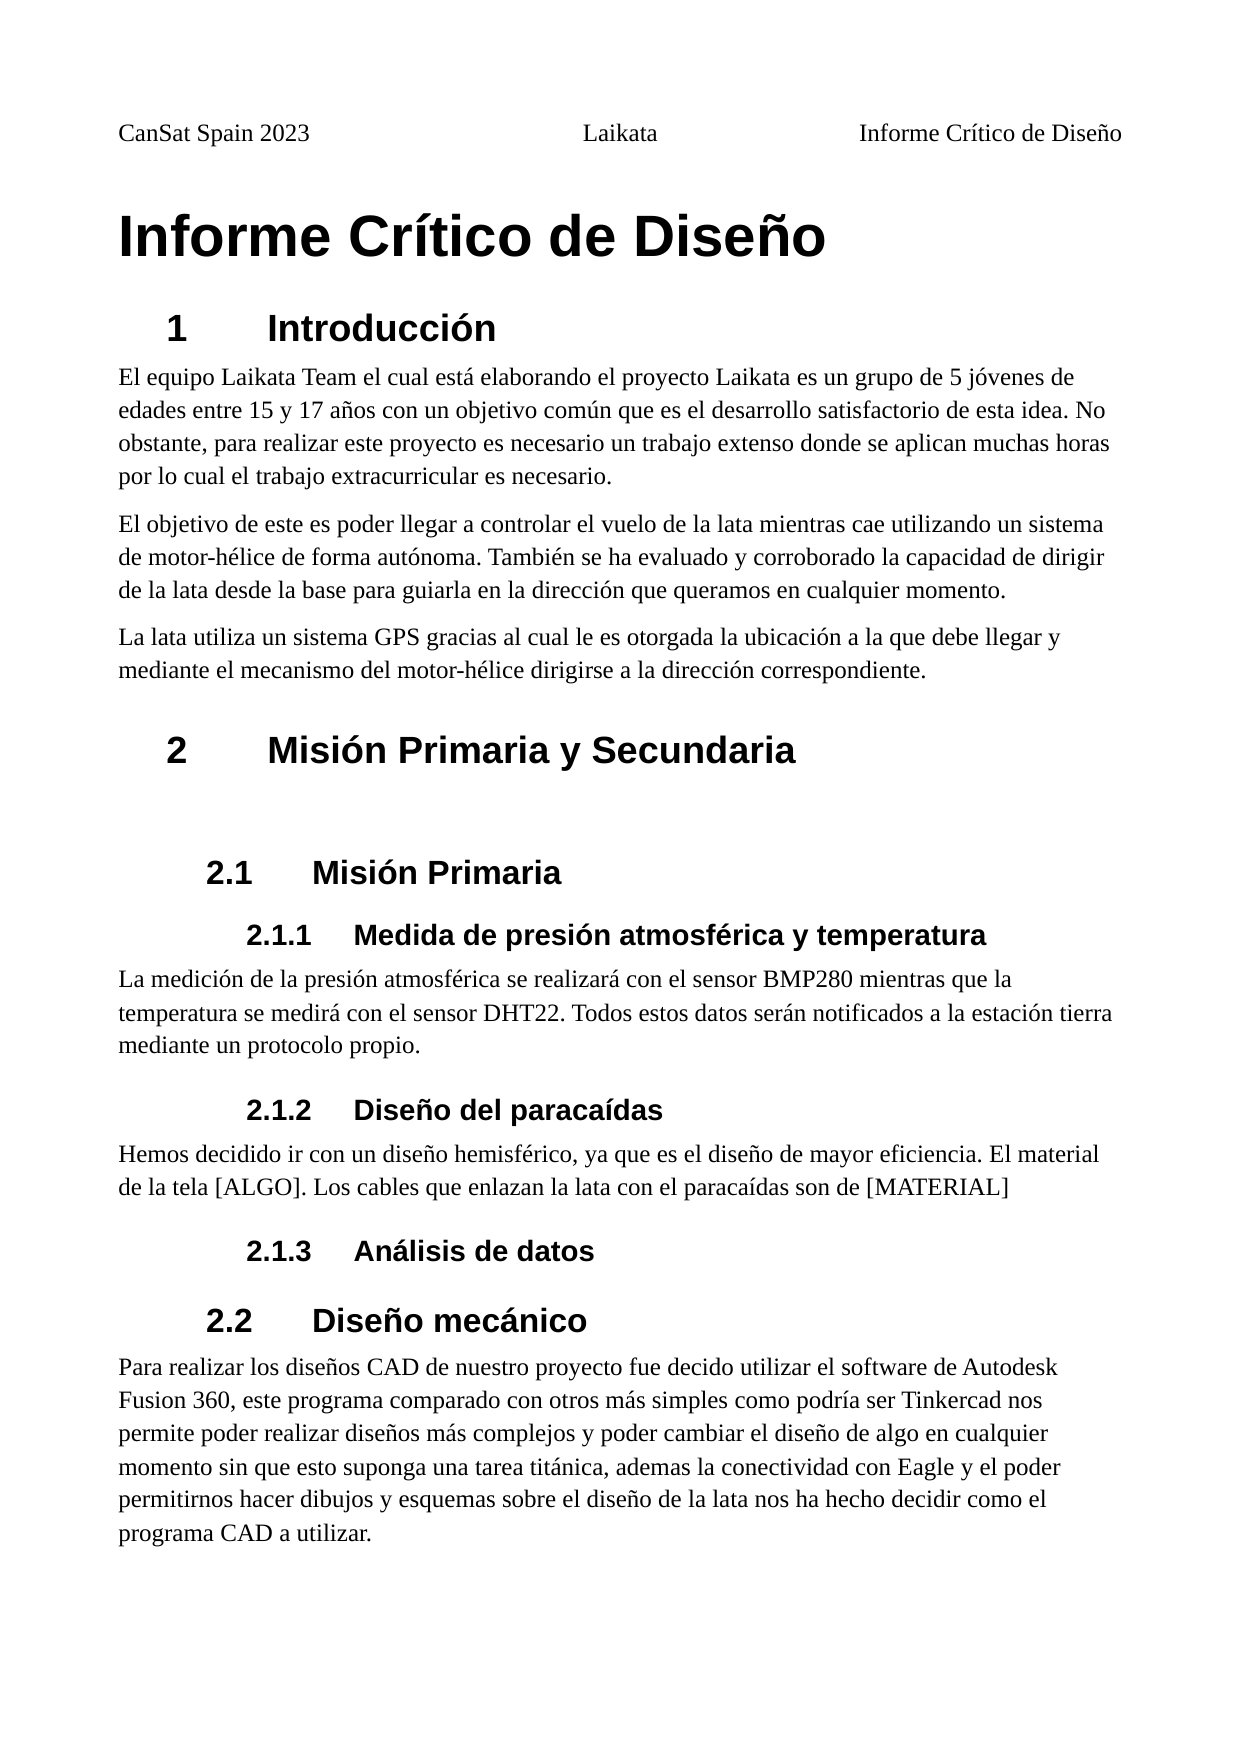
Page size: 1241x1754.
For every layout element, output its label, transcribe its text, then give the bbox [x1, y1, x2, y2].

subtitle Medida de presión atmosférica y temperatura [238, 918, 1122, 952]
subtitle Análisis de datos [238, 1234, 1122, 1268]
text El equipo Laikata Team el cual está elaborando el proyecto Laikata es un grupo de 5 jóvenes de edades entre 15 y 17 años con un objetivo común que es el desarrollo satisfactorio de esta idea. No obstante, para realizar este proyecto es necesario un trabajo extenso donde se aplican muchas horas por lo cual el trabajo extracurricular es necesario. [118, 362, 1122, 490]
subtitle Diseño mecánico [197, 1301, 1122, 1340]
text La medición de la presión atmosférica se realizará con el sensor BMP280 mientras que la temperatura se medirá con el sensor DHT22. Todos estos datos serán notificados a la estación tierra mediante un protocolo propio. [118, 964, 1122, 1059]
text El objetivo de este es poder llegar a controlar el vuelo de la lata mientras cae utilizando un sistema de motor-hélice de forma autónoma. También se ha evaluado y corroborado la capacidad de dirigir de la lata desde la base para guiarla en la dirección que queramos en cualquier momento. [118, 509, 1122, 603]
subtitle Misión Primaria y Secundaria [156, 728, 1122, 772]
title Informe Crítico de Diseño [118, 201, 1122, 268]
text Para realizar los diseños CAD de nuestro proyecto fue decido utilizar el software de Autodesk Fusion 360, este programa comparado con otros más simples como podría ser Tinkercad nos permite poder realizar diseños más complejos y poder cambiar el diseño de algo en cualquier momento sin que esto suponga una tarea titánica, ademas la conectividad con Eagle y el poder permitirnos hacer dibujos y esquemas sobre el diseño de la lata nos ha hecho decidir como el programa CAD a utilizar. [118, 1352, 1122, 1546]
text La lata utiliza un sistema GPS gracias al cual le es otorgada la ubicación a la que debe llegar y mediante el mecanismo del motor-hélice dirigirse a la dirección correspondiente. [118, 622, 1122, 684]
subtitle Diseño del paracaídas [238, 1093, 1122, 1127]
text Hemos decidido ir con un diseño hemisférico, ya que es el diseño de mayor eficiencia. El material de la tela [ALGO]. Los cables que enlazan la lata con el paracaídas son de [MATERIAL] [118, 1139, 1122, 1201]
subtitle Introducción [156, 306, 1122, 349]
subtitle Misión Primaria [197, 853, 1122, 891]
